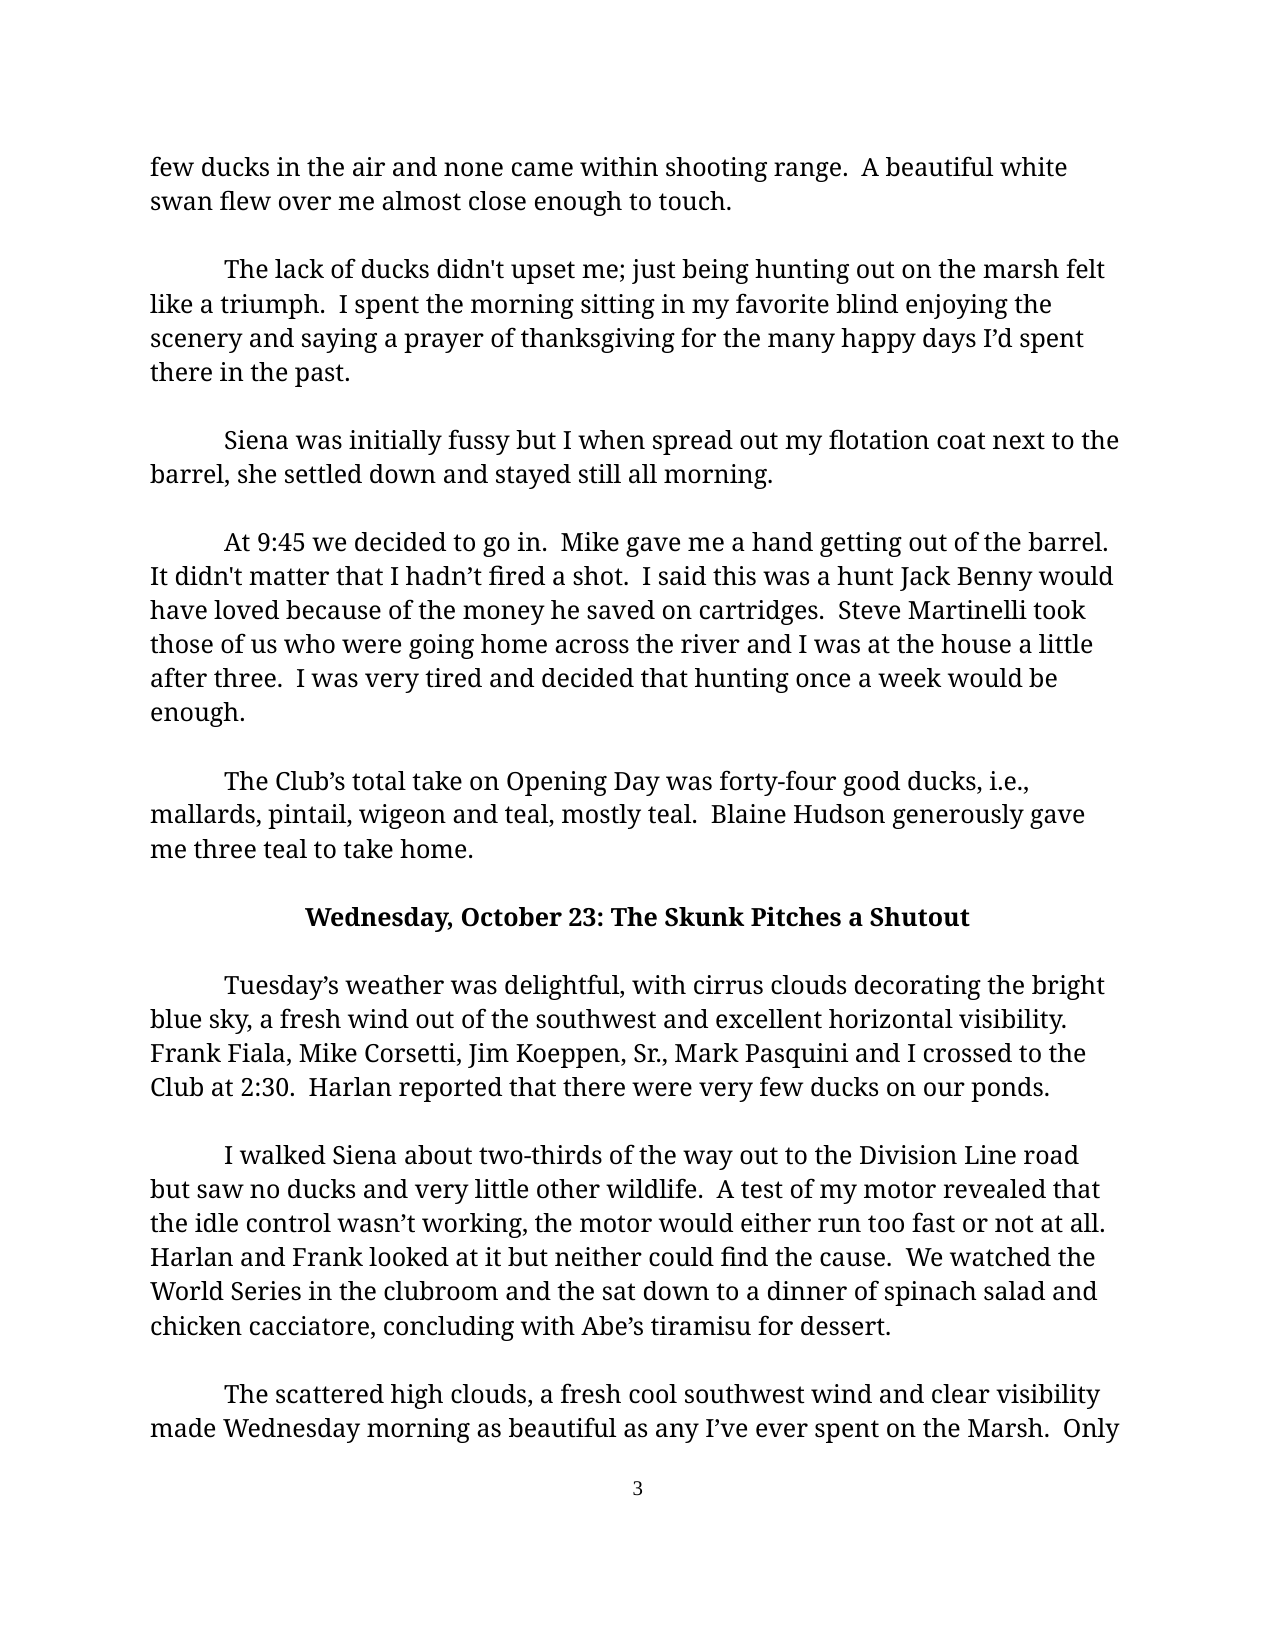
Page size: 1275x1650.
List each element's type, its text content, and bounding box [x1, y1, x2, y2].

text At 9:45 we decided to go in. Mike gave me a hand getting out of the barrel. It didn't matter that I hadn’t fired a shot. I said this was a hunt Jack Benny would have loved because of the money he saved on cartridges. Steve Martinelli took those of us who were going home across the river and I was at the house a little after three. I was very tired and decided that hunting once a week would be enough. [150, 525, 1125, 729]
text Siena was initially fussy but I when spread out my flotation coat next to the barrel, she settled down and stayed still all morning. [150, 422, 1125, 491]
text The lack of ducks didn't upset me; just being hunting out on the marsh felt like a triumph. I spent the morning sitting in my favorite blind enjoying the scenery and saying a prayer of thanksgiving for the many happy days I’d spent there in the past. [150, 252, 1125, 388]
text Wednesday, October 23: The Skunk Pitches a Shutout [150, 899, 1125, 933]
text The Club’s total take on Opening Day was forty-four good ducks, i.e., mallards, pintail, wigeon and teal, mostly teal. Blaine Hudson generously gave me three teal to take home. [150, 763, 1125, 865]
text Tuesday’s weather was delightful, with cirrus clouds decorating the bright blue sky, a fresh wind out of the southwest and excellent horizontal visibility. Frank Fiala, Mike Corsetti, Jim Koeppen, Sr., Mark Pasquini and I crossed to the Club at 2:30. Harlan reported that there were very few ducks on our ponds. [150, 967, 1125, 1104]
text few ducks in the air and none came within shooting range. A beautiful white swan flew over me almost close enough to touch. [150, 150, 1125, 218]
text The scattered high clouds, a fresh cool southwest wind and clear visibility made Wednesday morning as beautiful as any I’ve ever spent on the Marsh. Only [150, 1376, 1125, 1444]
text I walked Siena about two-thirds of the way out to the Division Line road but saw no ducks and very little other wildlife. A test of my motor revealed that the idle control wasn’t working, the motor would either run too fast or not at all. Harlan and Frank looked at it but neither could find the cause. We watched the World Series in the clubroom and the sat down to a dinner of spinach salad and chicken cacciatore, concluding with Abe’s tiramisu for dessert. [150, 1138, 1125, 1342]
